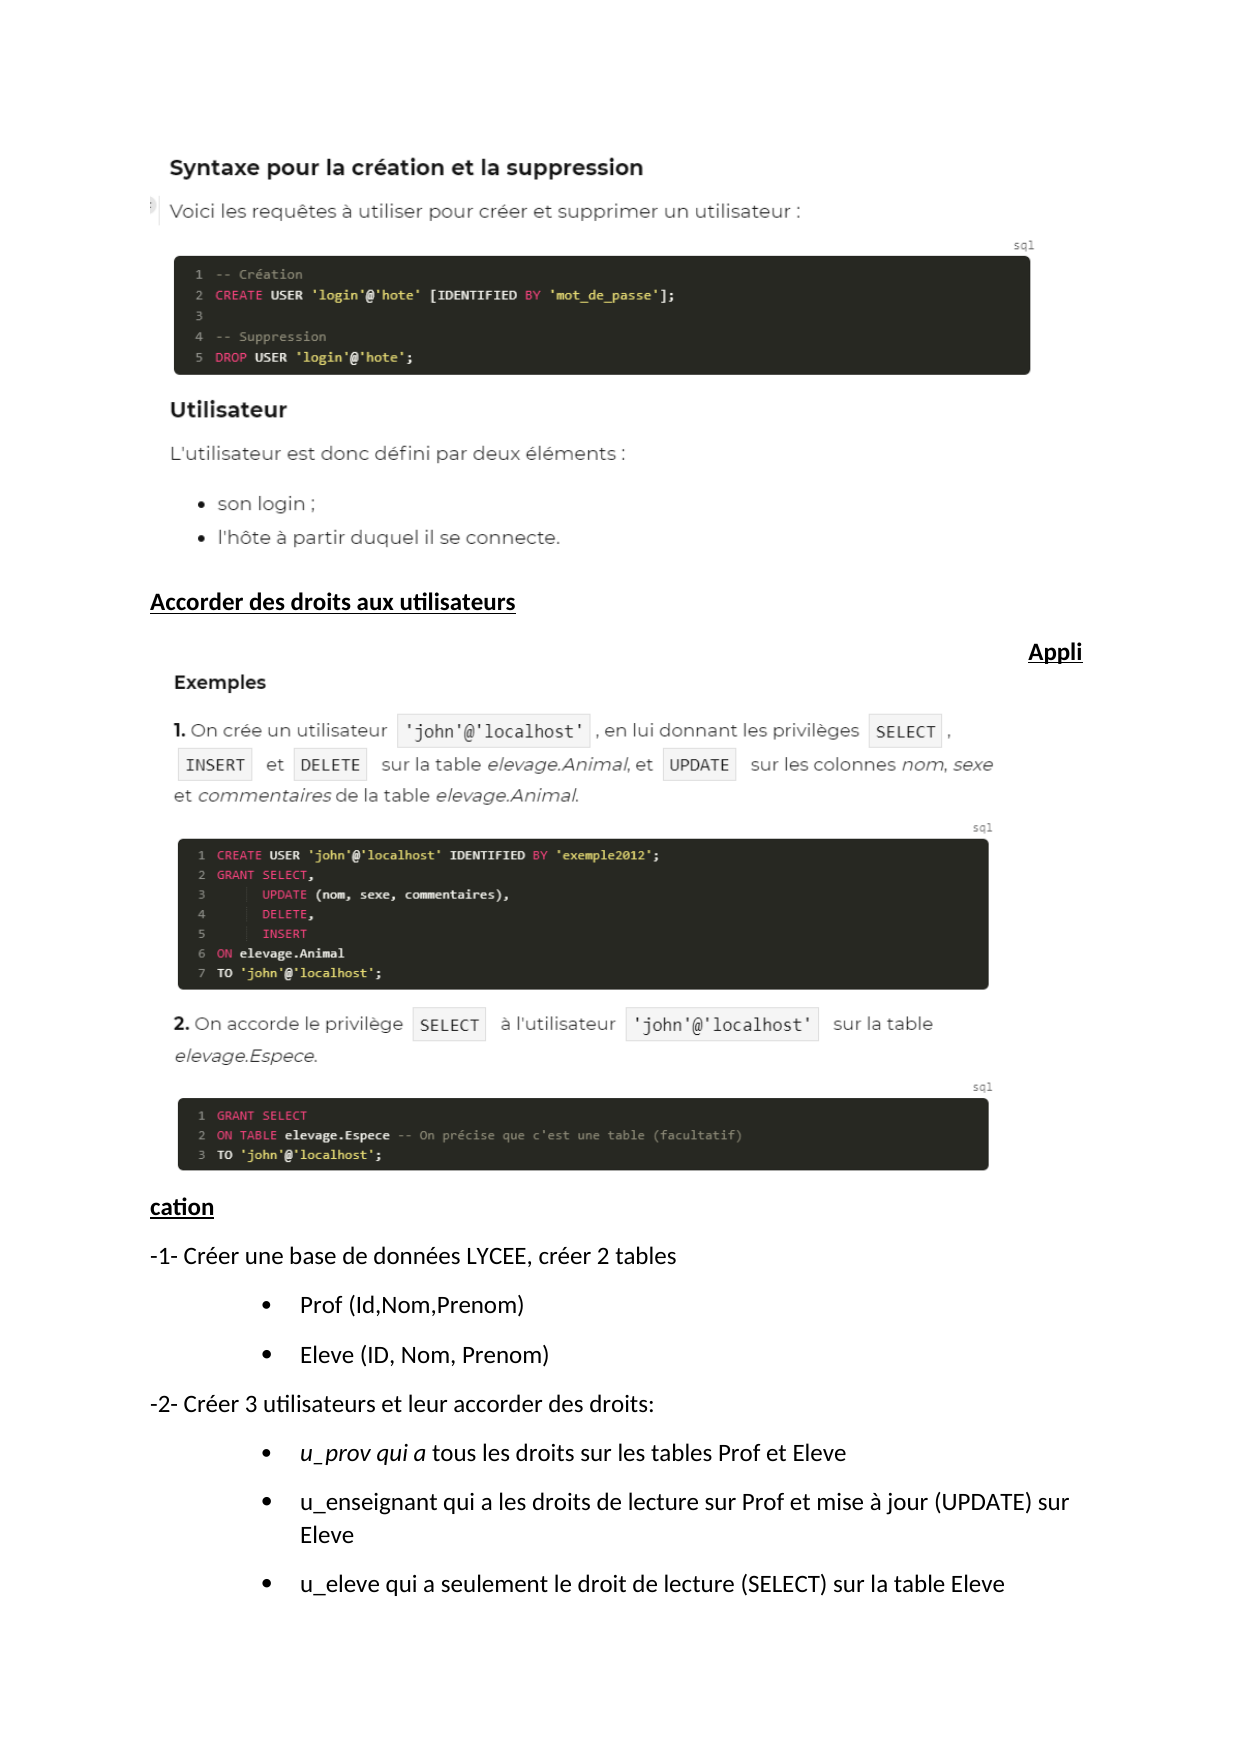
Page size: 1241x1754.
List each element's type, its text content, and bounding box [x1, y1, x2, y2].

list u_enseignant qui a les droits de lecture sur Prof et mise à jour (UPDATE) sur Eleve [262, 1487, 1090, 1550]
list Eleve (ID, Nom, Prenom) [262, 1339, 1090, 1369]
list u_eleve qui a seulement le droit de lecture (SELECT) sur la table Eleve [262, 1568, 1090, 1599]
text Application [150, 636, 1090, 1221]
list Prof (Id,Nom,Prenom) [262, 1289, 1090, 1320]
text -1- Créer une base de données LYCEE, créer 2 tables [150, 1240, 1090, 1271]
text -2- Créer 3 utilisateurs et leur accorder des droits: [150, 1388, 1090, 1418]
text Accorder des droits aux utilisateurs [150, 586, 1090, 617]
list u_prov qui a tous les droits sur les tables Prof et Eleve [262, 1437, 1090, 1468]
